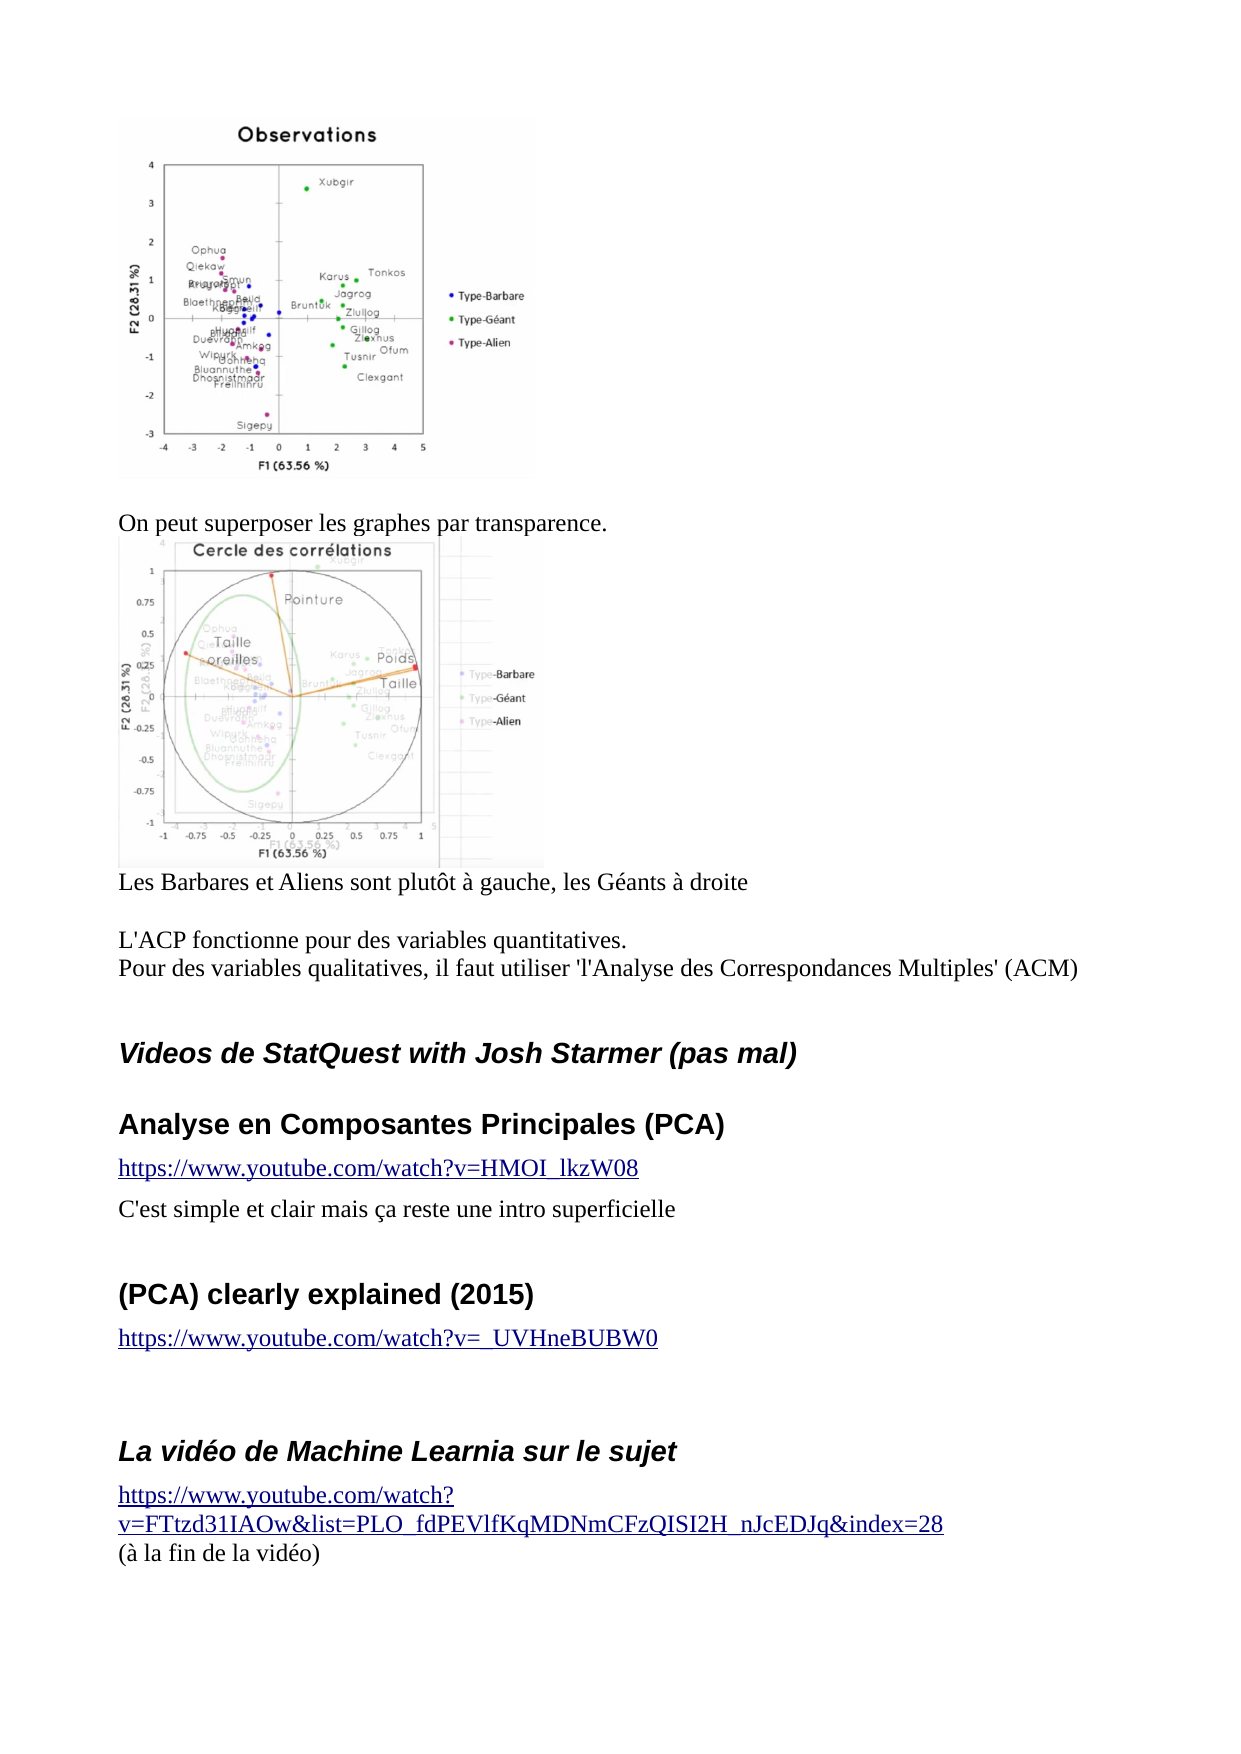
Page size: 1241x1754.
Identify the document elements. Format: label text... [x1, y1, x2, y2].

picture [118, 536, 544, 868]
picture [118, 118, 535, 479]
text Les Barbares et Aliens sont plutôt à gauche, les Géants à droite [118, 867, 1122, 896]
text (à la fin de la vidéo) [118, 1538, 1122, 1566]
text Pour des variables qualitatives, il faut utiliser 'l'Analyse des Correspondances Multiples' (ACM) [118, 953, 1122, 982]
text C'est simple et clair mais ça reste une intro superficielle [118, 1194, 1122, 1223]
text On peut superposer les graphes par transparence. [118, 508, 1122, 536]
text https://www.youtube.com/watch?v=HMOI_lkzW08 [118, 1153, 1122, 1182]
subtitle (PCA) clearly explained (2015) [118, 1277, 1122, 1310]
subtitle Analyse en Composantes Principales (PCA) [118, 1107, 1122, 1141]
text https://www.youtube.com/watch?v=FTtzd31IAOw&list=PLO_fdPEVlfKqMDNmCFzQISI2H_nJcEDJq&index=28 [118, 1480, 1122, 1538]
subtitle La vidéo de Machine Learnia sur le sujet [118, 1434, 1122, 1468]
text https://www.youtube.com/watch?v=_UVHneBUBW0 [118, 1323, 1122, 1352]
subtitle Videos de StatQuest with Josh Starmer (pas mal) [118, 1036, 1122, 1069]
text L'ACP fonctionne pour des variables quantitatives. [118, 925, 1122, 953]
